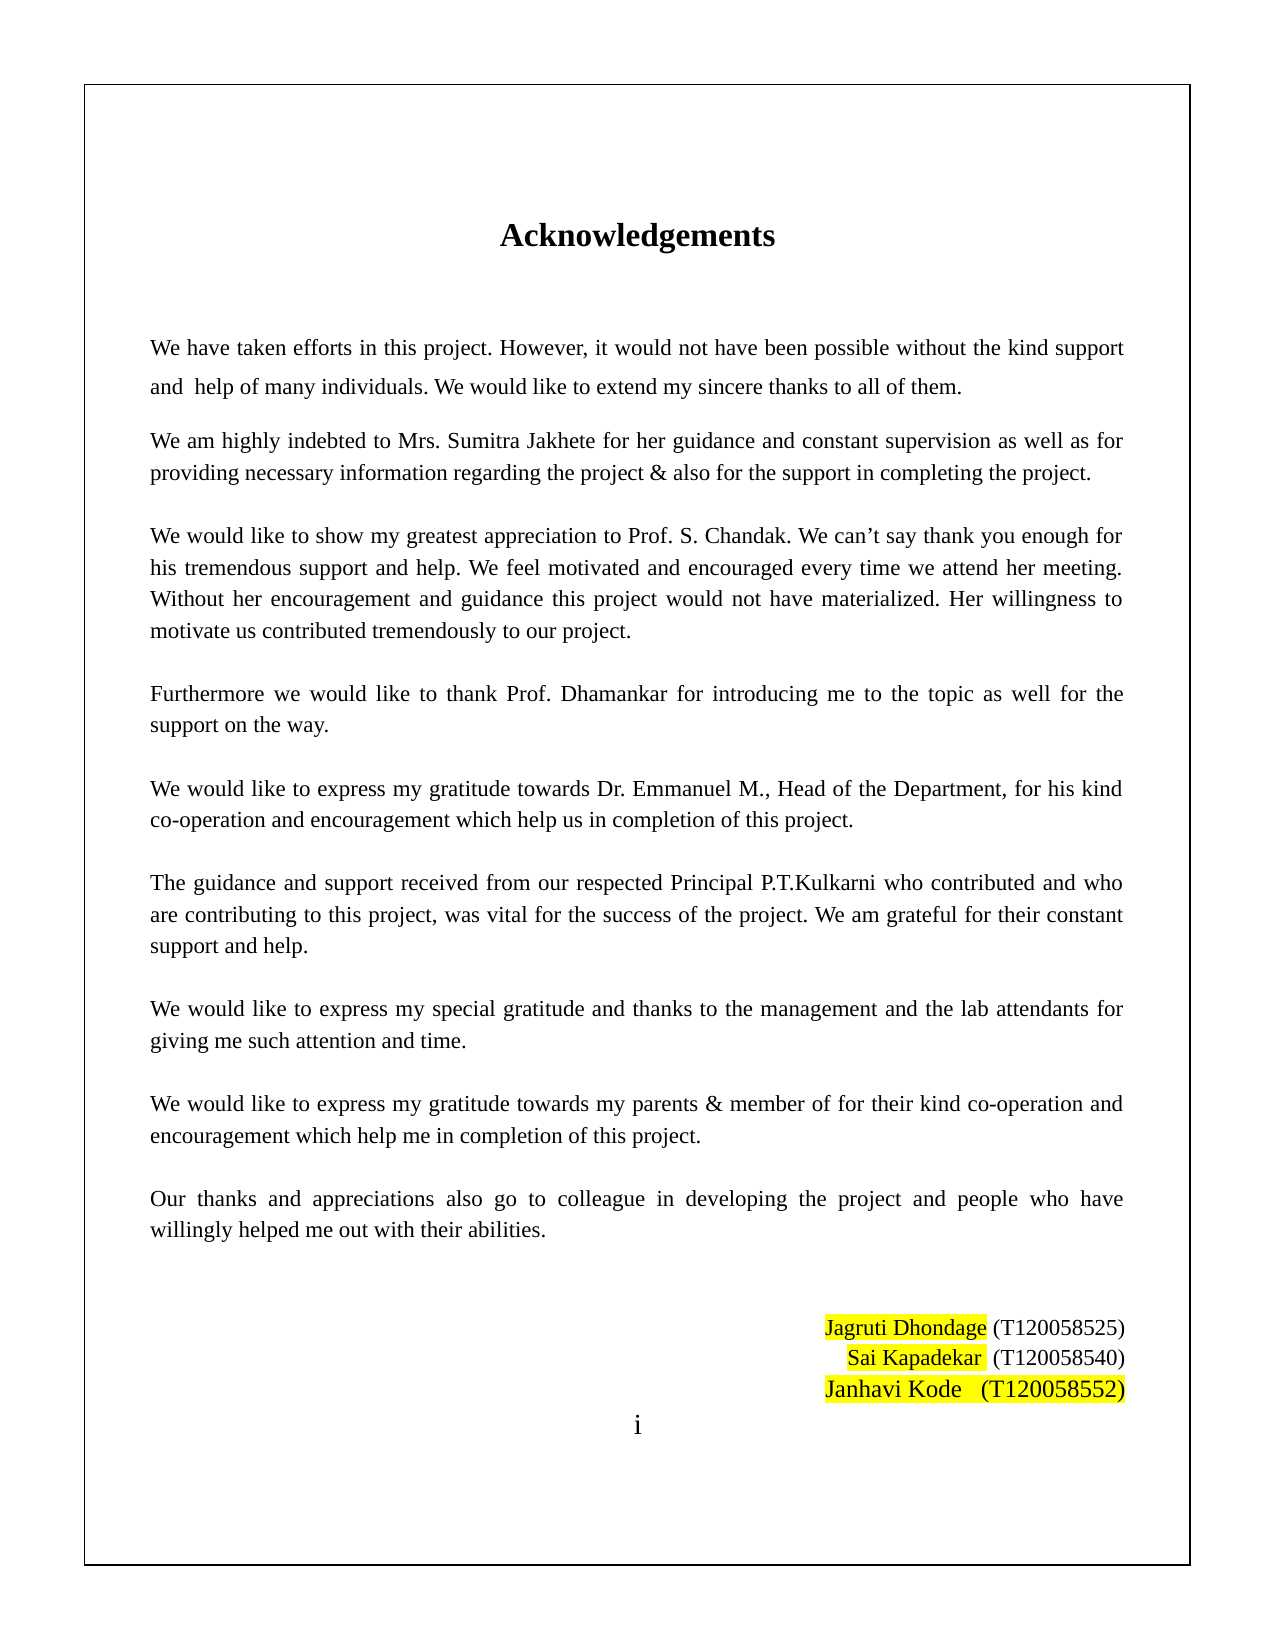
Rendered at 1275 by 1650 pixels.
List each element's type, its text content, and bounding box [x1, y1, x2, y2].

text Furthermore we would like to thank Prof. Dhamankar for introducing me to the topic as well for the support on the way. [150, 680, 1125, 738]
text We have taken efforts in this project. However, it would not have been possible without the kind support and help of many individuals. We would like to extend my sincere thanks to all of them. [150, 334, 1125, 400]
text The guidance and support received from our respected Principal P.T.Kulkarni who contributed and who are contributing to this project, was vital for the success of the project. We am grateful for their constant support and help. [150, 869, 1125, 959]
text Acknowledgements [150, 215, 1125, 253]
text Janhavi Kode (T120058552) [150, 1374, 1125, 1403]
text i [150, 1407, 1125, 1441]
text We am highly indebted to Mrs. Sumitra Jakhete for her guidance and constant supervision as well as for providing necessary information regarding the project & also for the support in completing the project. [150, 427, 1125, 485]
text We would like to express my gratitude towards Dr. Emmanuel M., Head of the Department, for his kind co-operation and encouragement which help us in completion of this project. [150, 774, 1125, 832]
text We would like to express my gratitude towards my parents & member of for their kind co-operation and encouragement which help me in completion of this project. [150, 1090, 1125, 1148]
text Our thanks and appreciations also go to colleague in developing the project and people who have willingly helped me out with their abilities. [150, 1185, 1125, 1243]
text Jagruti Dhondage (T120058525) [150, 1314, 1125, 1340]
text We would like to express my special gratitude and thanks to the management and the lab attendants for giving me such attention and time. [150, 996, 1125, 1053]
text We would like to show my greatest appreciation to Prof. S. Chandak. We can’t say thank you enough for his tremendous support and help. We feel motivated and encouraged every time we attend her meeting. Without her encouragement and guidance this project would not have materialized. Her willingness to motivate us contributed tremendously to our project. [150, 522, 1125, 643]
text Sai Kapadekar (T120058540) [150, 1344, 1125, 1371]
